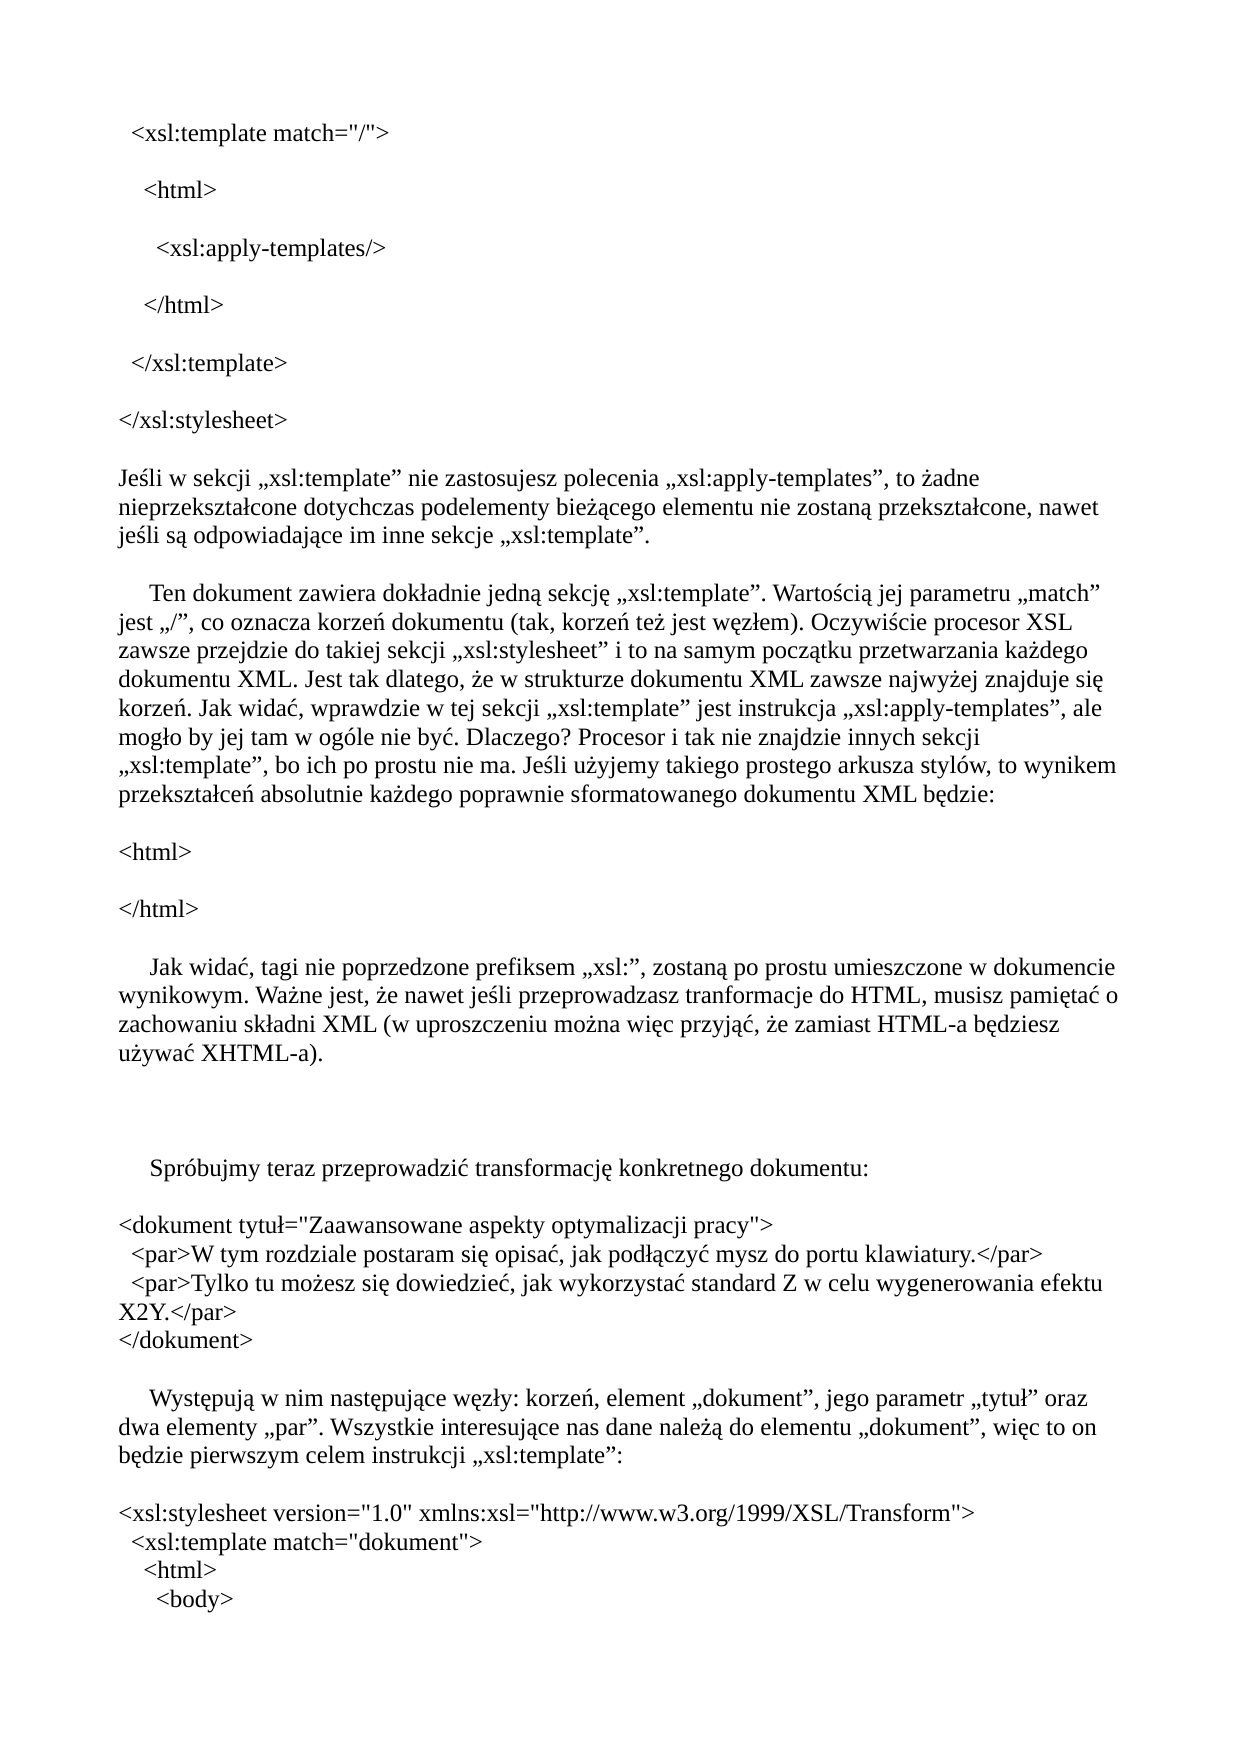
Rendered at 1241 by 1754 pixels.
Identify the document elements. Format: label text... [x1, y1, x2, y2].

text <body> [118, 1584, 1122, 1613]
text <par>Tylko tu możesz się dowiedzieć, jak wykorzystać standard Z w celu wygenerowania efektu X2Y.</par> [118, 1268, 1122, 1326]
text <html> [118, 1556, 1122, 1584]
text <par>W tym rozdziale postaram się opisać, jak podłączyć mysz do portu klawiatury.</par> [118, 1239, 1122, 1268]
text <xsl:apply-templates/> [118, 233, 1122, 262]
text <xsl:stylesheet version="1.0" xmlns:xsl="http://www.w3.org/1999/XSL/Transform"> [118, 1498, 1122, 1527]
text <xsl:template match="dokument"> [118, 1527, 1122, 1556]
text Ten dokument zawiera dokładnie jedną sekcję „xsl:template”. Wartością jej parametru „match” jest „/”, co oznacza korzeń dokumentu (tak, korzeń też jest węzłem). Oczywiście procesor XSL zawsze przejdzie do takiej sekcji „xsl:stylesheet” i to na samym początku przetwarzania każdego dokumentu XML. Jest tak dlatego, że w strukturze dokumentu XML zawsze najwyżej znajduje się korzeń. Jak widać, wprawdzie w tej sekcji „xsl:template” jest instrukcja „xsl:apply-templates”, ale mogło by jej tam w ogóle nie być. Dlaczego? Procesor i tak nie znajdzie innych sekcji „xsl:template”, bo ich po prostu nie ma. Jeśli użyjemy takiego prostego arkusza stylów, to wynikem przekształceń absolutnie każdego poprawnie sformatowanego dokumentu XML będzie: [118, 578, 1122, 808]
text Jeśli w sekcji „xsl:template” nie zastosujesz polecenia „xsl:apply-templates”, to żadne nieprzekształcone dotychczas podelementy bieżącego elementu nie zostaną przekształcone, nawet jeśli są odpowiadające im inne sekcje „xsl:template”. [118, 463, 1122, 549]
text <dokument tytuł="Zaawansowane aspekty optymalizacji pracy"> [118, 1211, 1122, 1239]
text Spróbujmy teraz przeprowadzić transformację konkretnego dokumentu: [118, 1153, 1122, 1182]
text <html> [118, 176, 1122, 204]
text Występują w nim następujące węzły: korzeń, element „dokument”, jego parametr „tytuł” oraz dwa elementy „par”. Wszystkie interesujące nas dane należą do elementu „dokument”, więc to on będzie pierwszym celem instrukcji „xsl:template”: [118, 1383, 1122, 1469]
text <xsl:template match="/"> [118, 118, 1122, 147]
text </xsl:stylesheet> [118, 406, 1122, 434]
text <html> [118, 837, 1122, 866]
text </html> [118, 291, 1122, 319]
text </xsl:template> [118, 348, 1122, 377]
text Jak widać, tagi nie poprzedzone prefiksem „xsl:”, zostaną po prostu umieszczone w dokumencie wynikowym. Ważne jest, że nawet jeśli przeprowadzasz tranformacje do HTML, musisz pamiętać o zachowaniu składni XML (w uproszczeniu można więc przyjąć, że zamiast HTML-a będziesz używać XHTML-a). [118, 952, 1122, 1067]
text </html> [118, 894, 1122, 923]
text </dokument> [118, 1326, 1122, 1354]
